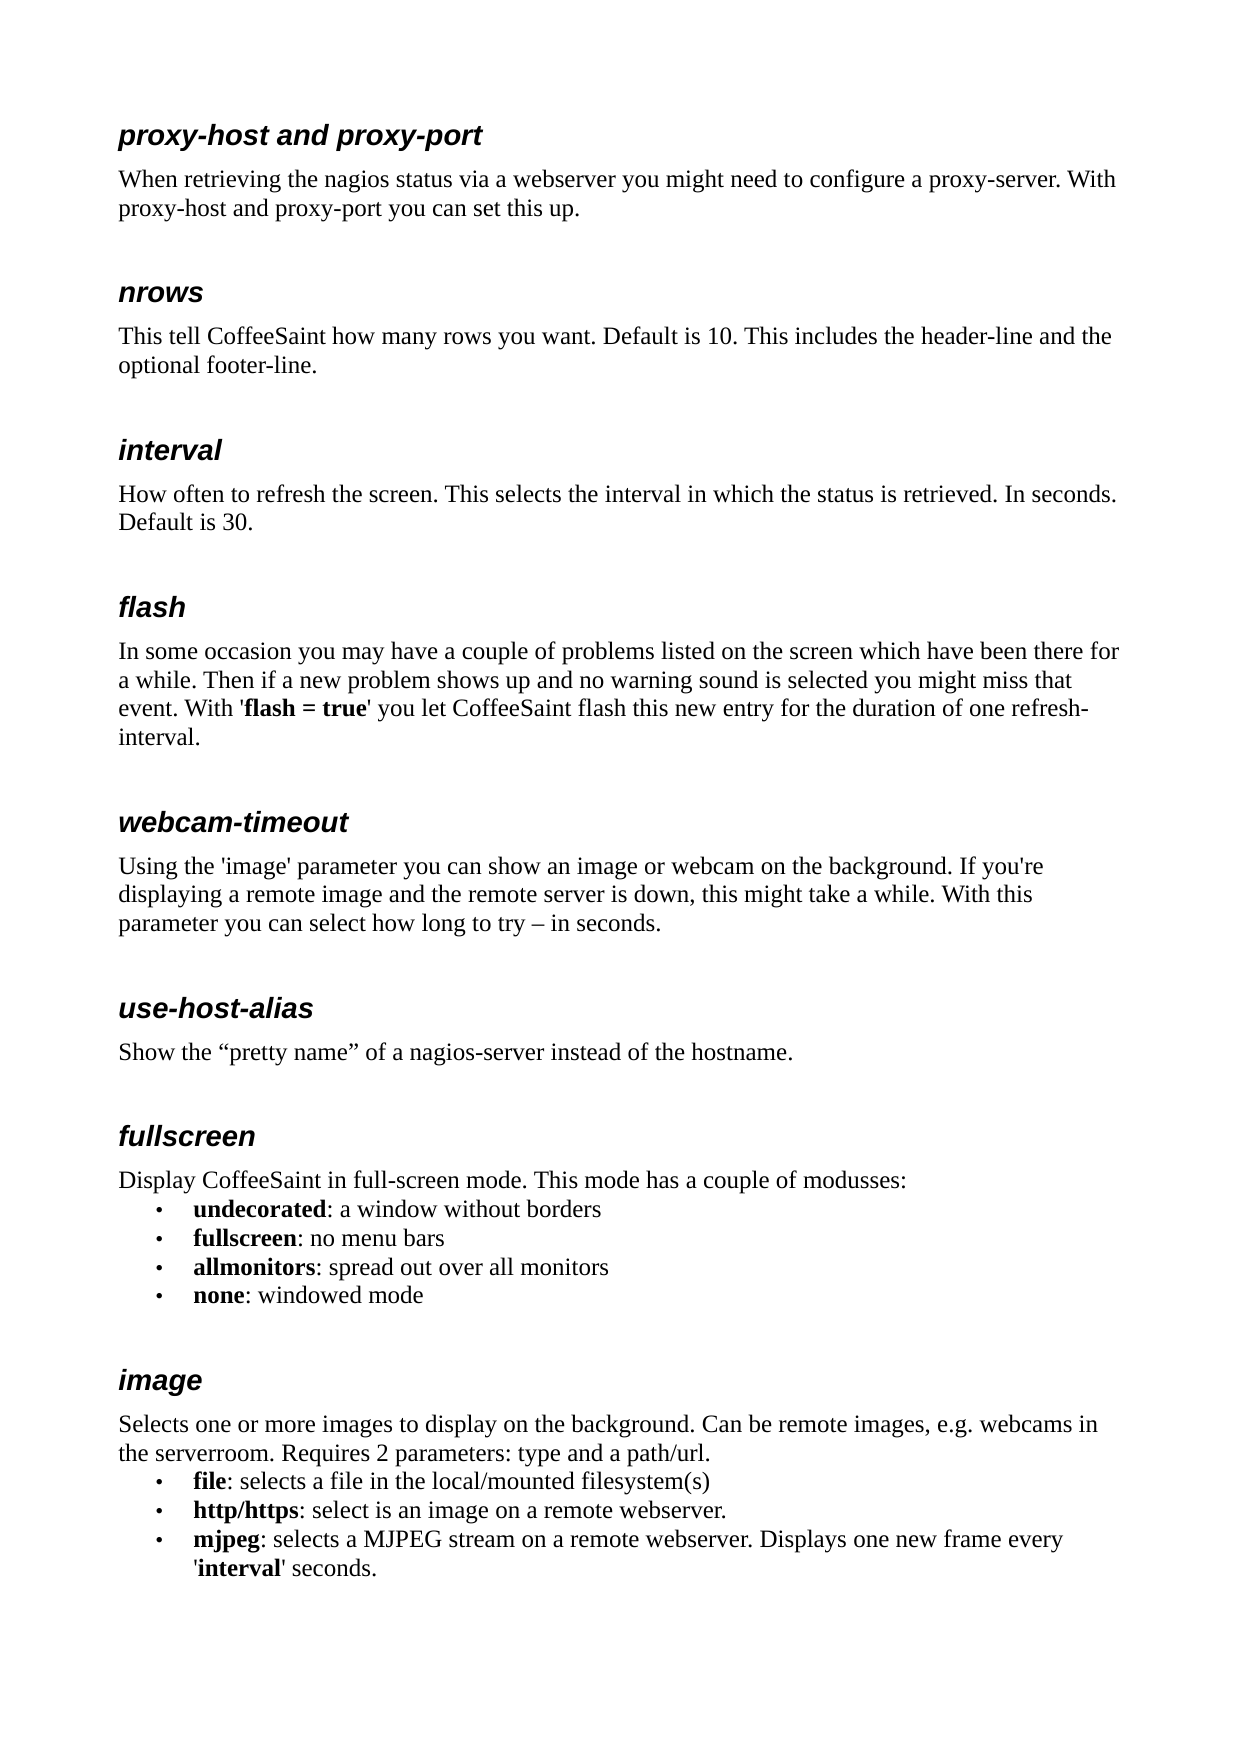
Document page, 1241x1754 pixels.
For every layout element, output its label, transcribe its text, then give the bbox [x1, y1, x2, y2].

text When retrieving the nagios status via a webserver you might need to configure a proxy-server. With proxy-host and proxy-port you can set this up. [118, 164, 1122, 222]
subtitle interval [118, 433, 1122, 466]
list http/https: select is an image on a remote webserver. [156, 1495, 1122, 1524]
text In some occasion you may have a couple of problems listed on the screen which have been there for a while. Then if a new problem shows up and no warning sound is selected you might miss that event. With 'flash = true' you let CoffeeSaint flash this new entry for the duration of one refresh-interval. [118, 636, 1122, 751]
subtitle flash [118, 590, 1122, 623]
subtitle image [118, 1363, 1122, 1396]
list file: selects a file in the local/mounted filesystem(s) [156, 1466, 1122, 1495]
text Show the “pretty name” of a nagios-server instead of the hostname. [118, 1037, 1122, 1066]
text Using the 'image' parameter you can show an image or webcam on the background. If you're displaying a remote image and the remote server is down, this might take a while. With this parameter you can select how long to try – in seconds. [118, 851, 1122, 937]
list undecorated: a window without borders [156, 1194, 1122, 1223]
subtitle fullscreen [118, 1119, 1122, 1153]
list fullscreen: no menu bars [156, 1223, 1122, 1252]
text Display CoffeeSaint in full-screen mode. This mode has a couple of modusses: [118, 1165, 1122, 1194]
subtitle use-host-alias [118, 991, 1122, 1024]
subtitle nrows [118, 275, 1122, 309]
text This tell CoffeeSaint how many rows you want. Default is 10. This includes the header-line and the optional footer-line. [118, 321, 1122, 379]
list allmonitors: spread out over all monitors [156, 1252, 1122, 1280]
subtitle proxy-host and proxy-port [118, 118, 1122, 152]
list none: windowed mode [156, 1280, 1122, 1309]
list mjpeg: selects a MJPEG stream on a remote webserver. Displays one new frame every 'interval' seconds. [156, 1524, 1122, 1581]
text How often to refresh the screen. This selects the interval in which the status is retrieved. In seconds. Default is 30. [118, 479, 1122, 536]
text Selects one or more images to display on the background. Can be remote images, e.g. webcams in the serverroom. Requires 2 parameters: type and a path/url. [118, 1409, 1122, 1466]
subtitle webcam-timeout [118, 805, 1122, 838]
